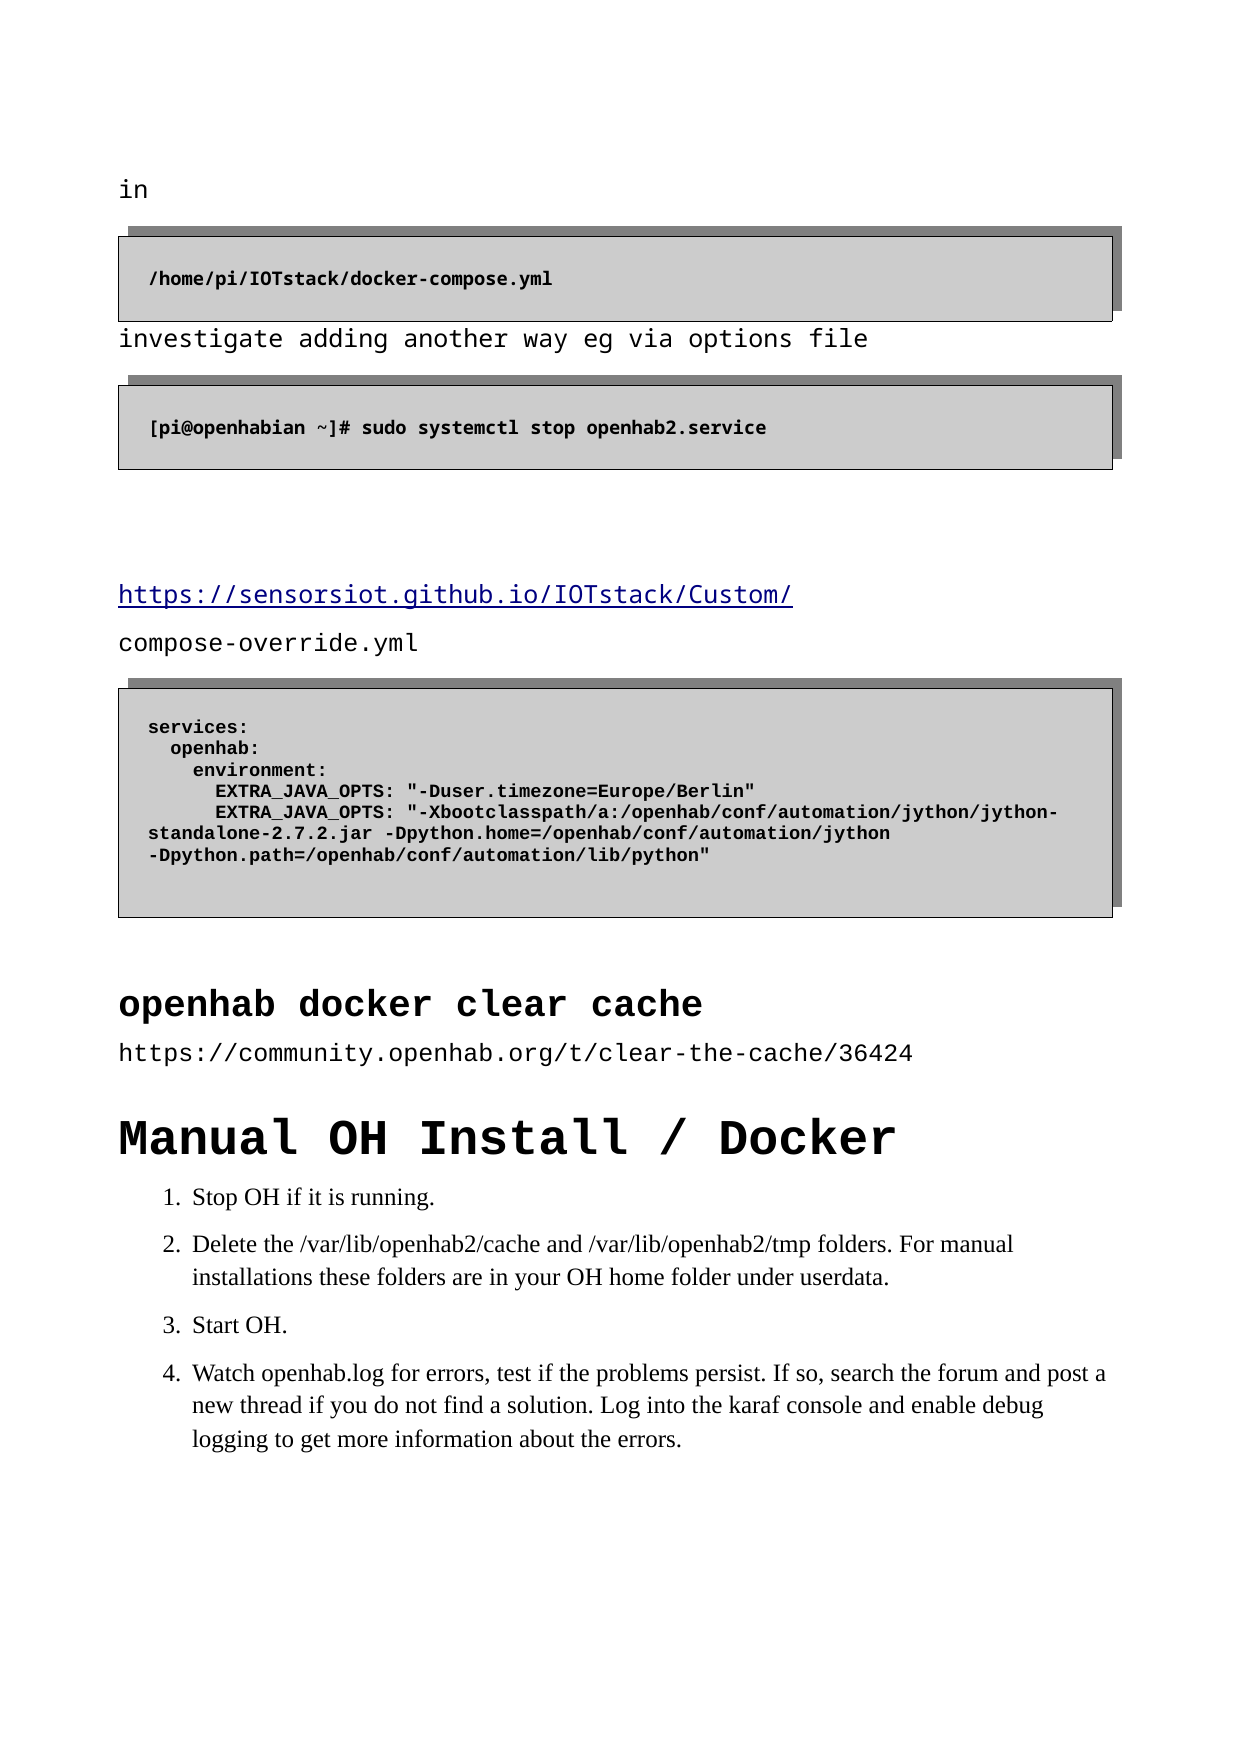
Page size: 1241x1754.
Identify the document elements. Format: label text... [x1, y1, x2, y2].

text https://sensorsiot.github.io/IOTstack/Custom/ [118, 577, 1122, 611]
text EXTRA_JAVA_OPTS: "-Duser.timezone=Europe/Berlin" [119, 752, 1112, 773]
text /home/pi/IOTstack/docker-compose.yml [119, 237, 1112, 321]
text EXTRA_JAVA_OPTS: "-Xbootclasspath/a:/openhab/conf/automation/jython/jython-standalone-2.7.2.jar -Dpython.home=/openhab/conf/automation/jython -Dpython.path=/openhab/conf/automation/lib/python" [119, 773, 1112, 837]
text environment: [119, 731, 1112, 752]
text investigate adding another way eg via options file [118, 321, 1122, 355]
text https://community.openhab.org/t/clear-the-cache/36424 [118, 1041, 1122, 1069]
text [pi@openhabian ~]# sudo systemctl stop openhab2.service [119, 386, 1112, 469]
list Stop OH if it is running. [162, 1182, 1122, 1211]
text in [118, 172, 1122, 206]
text services: [119, 689, 1112, 709]
subtitle openhab docker clear cache [118, 986, 1122, 1028]
text compose-override.yml [118, 631, 1122, 659]
list Watch openhab.log for errors, test if the problems persist. If so, search the forum and post a new thread if you do not find a solution. Log into the karaf console and enable debug logging to get more information about the errors. [162, 1358, 1122, 1452]
text openhab: [119, 709, 1112, 731]
list Start OH. [162, 1310, 1122, 1339]
subtitle Manual OH Install / Docker [118, 1113, 1122, 1169]
list Delete the /var/lib/openhab2/cache and /var/lib/openhab2/tmp folders. For manual installations these folders are in your OH home folder under userdata. [162, 1229, 1122, 1291]
